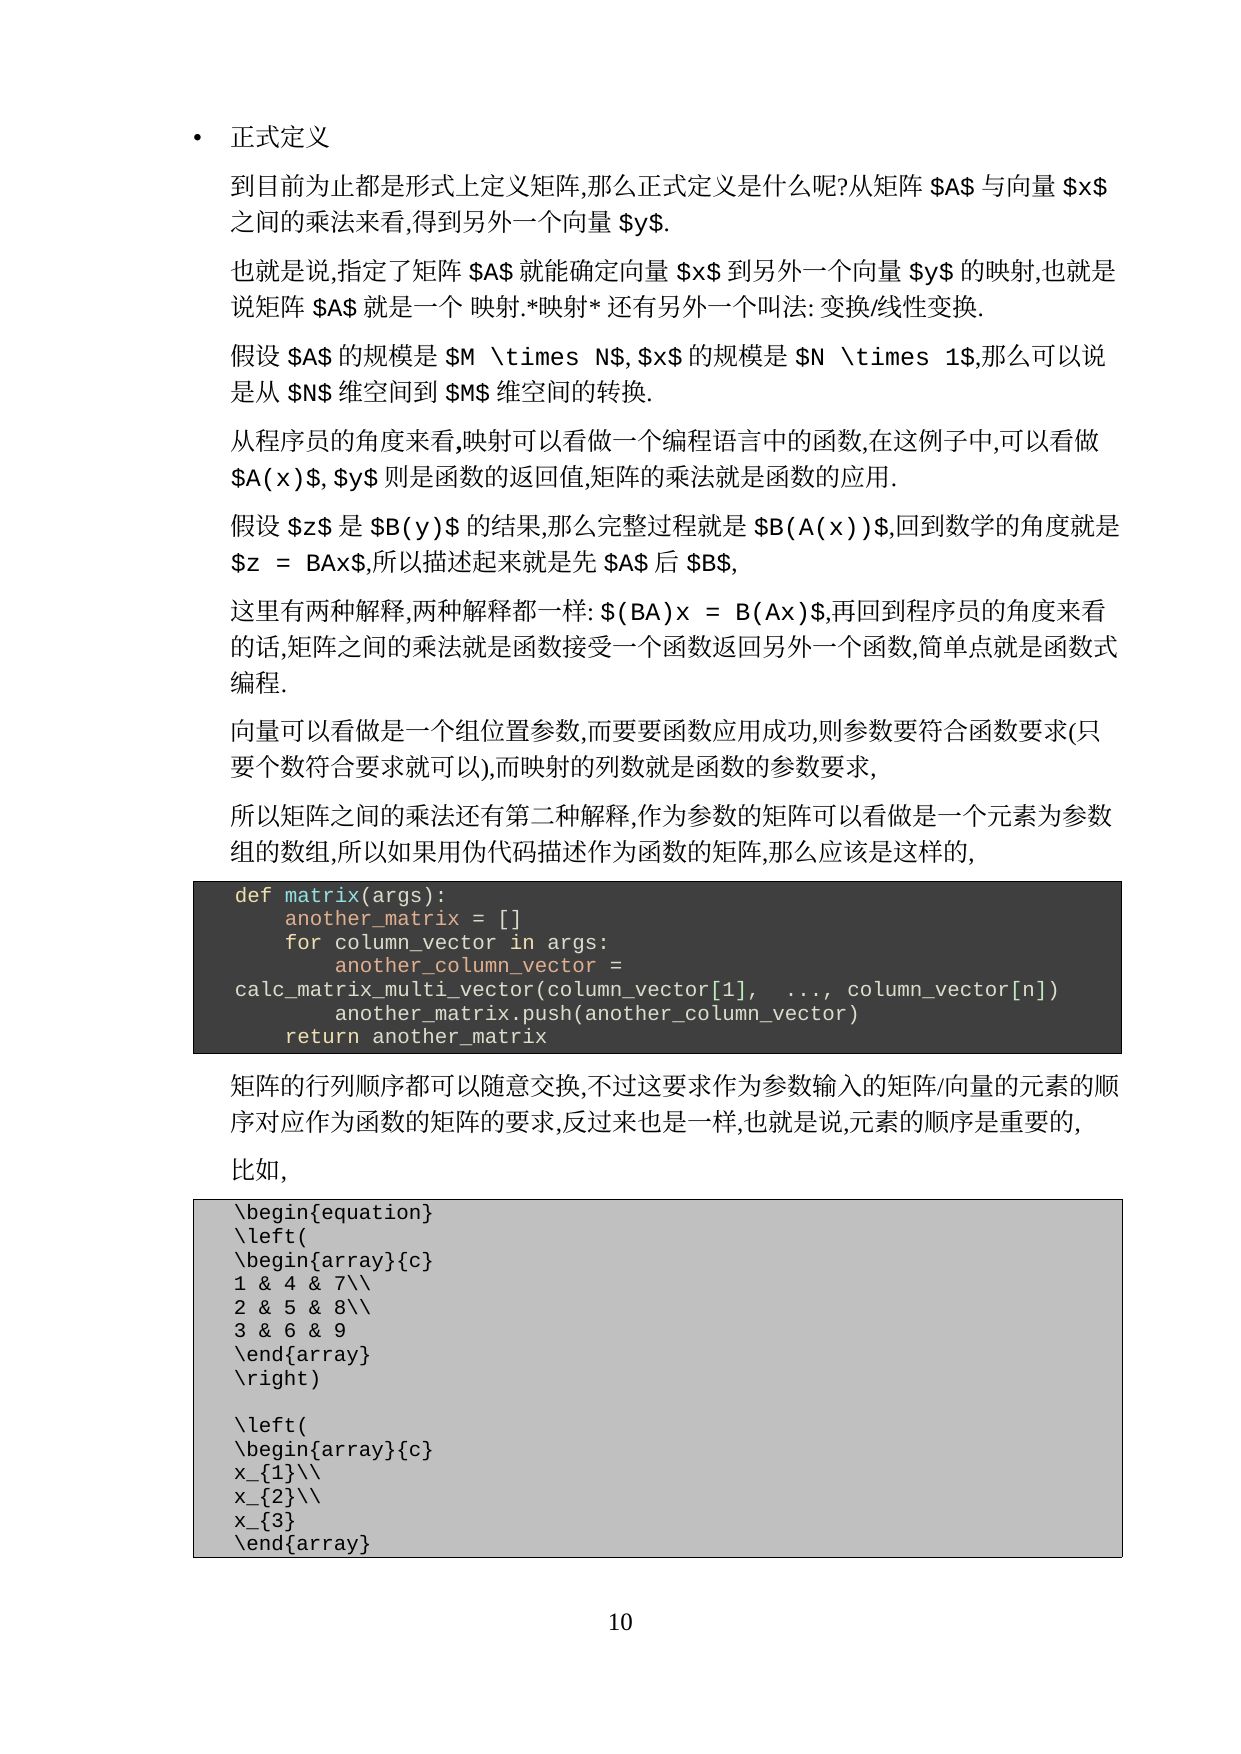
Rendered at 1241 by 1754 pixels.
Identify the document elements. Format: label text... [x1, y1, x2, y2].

list \left( [194, 1412, 1122, 1436]
list another_matrix = [] [194, 904, 1121, 928]
list another_column_vector = calc_matrix_multi_vector(column_vector[1], ..., column_vector[n]) [194, 952, 1121, 999]
list 3 & 6 & 9 [194, 1317, 1122, 1341]
list 2 & 5 & 8\\ [194, 1294, 1122, 1317]
list def matrix(args): [194, 882, 1121, 904]
list \begin{array}{c} [194, 1247, 1122, 1270]
list 矩阵的行列顺序都可以随意交换,不过这要求作为参数输入的矩阵/向量的元素的顺序对应作为函数的矩阵的要求,反过来也是一样,也就是说,元素的顺序是重要的, [193, 1066, 1122, 1138]
list \right) [194, 1365, 1122, 1388]
list \begin{equation} [194, 1200, 1122, 1223]
list 假设 $A$ 的规模是 $M \times N$, $x$ 的规模是 $N \times 1$,那么可以说是从 $N$ 维空间到 $M$ 维空间的转换. [193, 337, 1122, 409]
list \end{array} [194, 1530, 1122, 1557]
list 也就是说,指定了矩阵 $A$ 就能确定向量 $x$ 到另外一个向量 $y$ 的映射,也就是说矩阵 $A$ 就是一个 映射.*映射* 还有另外一个叫法: 变换/线性变换. [193, 252, 1122, 324]
list 1 & 4 & 7\\ [194, 1270, 1122, 1294]
list x_{1}\\ [194, 1459, 1122, 1483]
list 从程序员的角度来看,映射可以看做一个编程语言中的函数,在这例子中,可以看做 $A(x)$, $y$ 则是函数的返回值,矩阵的乘法就是函数的应用. [193, 422, 1122, 494]
list for column_vector in args: [194, 928, 1121, 952]
list 这里有两种解释,两种解释都一样: $(BA)x = B(Ax)$,再回到程序员的角度来看的话,矩阵之间的乘法就是函数接受一个函数返回另外一个函数,简单点就是函数式编程. [193, 591, 1122, 699]
list 假设 $z$ 是 $B(y)$ 的结果,那么完整过程就是 $B(A(x))$,回到数学的角度就是 $z = BAx$,所以描述起来就是先 $A$ 后 $B$, [193, 506, 1122, 579]
list 到目前为止都是形式上定义矩阵,那么正式定义是什么呢?从矩阵 $A$ 与向量 $x$ 之间的乘法来看,得到另外一个向量 $y$. [193, 167, 1122, 239]
list \end{array} [194, 1341, 1122, 1365]
list 向量可以看做是一个组位置参数,而要要函数应用成功,则参数要符合函数要求(只要个数符合要求就可以),而映射的列数就是函数的参数要求, [193, 712, 1122, 784]
list return another_matrix [194, 1022, 1121, 1053]
list 所以矩阵之间的乘法还有第二种解释,作为参数的矩阵可以看做是一个元素为参数组的数组,所以如果用伪代码描述作为函数的矩阵,那么应该是这样的, [193, 796, 1122, 868]
list 比如, [193, 1151, 1122, 1187]
list \begin{array}{c} [194, 1436, 1122, 1459]
list \left( [194, 1223, 1122, 1247]
list x_{3} [194, 1507, 1122, 1530]
list another_matrix.push(another_column_vector) [194, 999, 1121, 1022]
list 正式定义 [193, 118, 1122, 154]
list x_{2}\\ [194, 1483, 1122, 1507]
